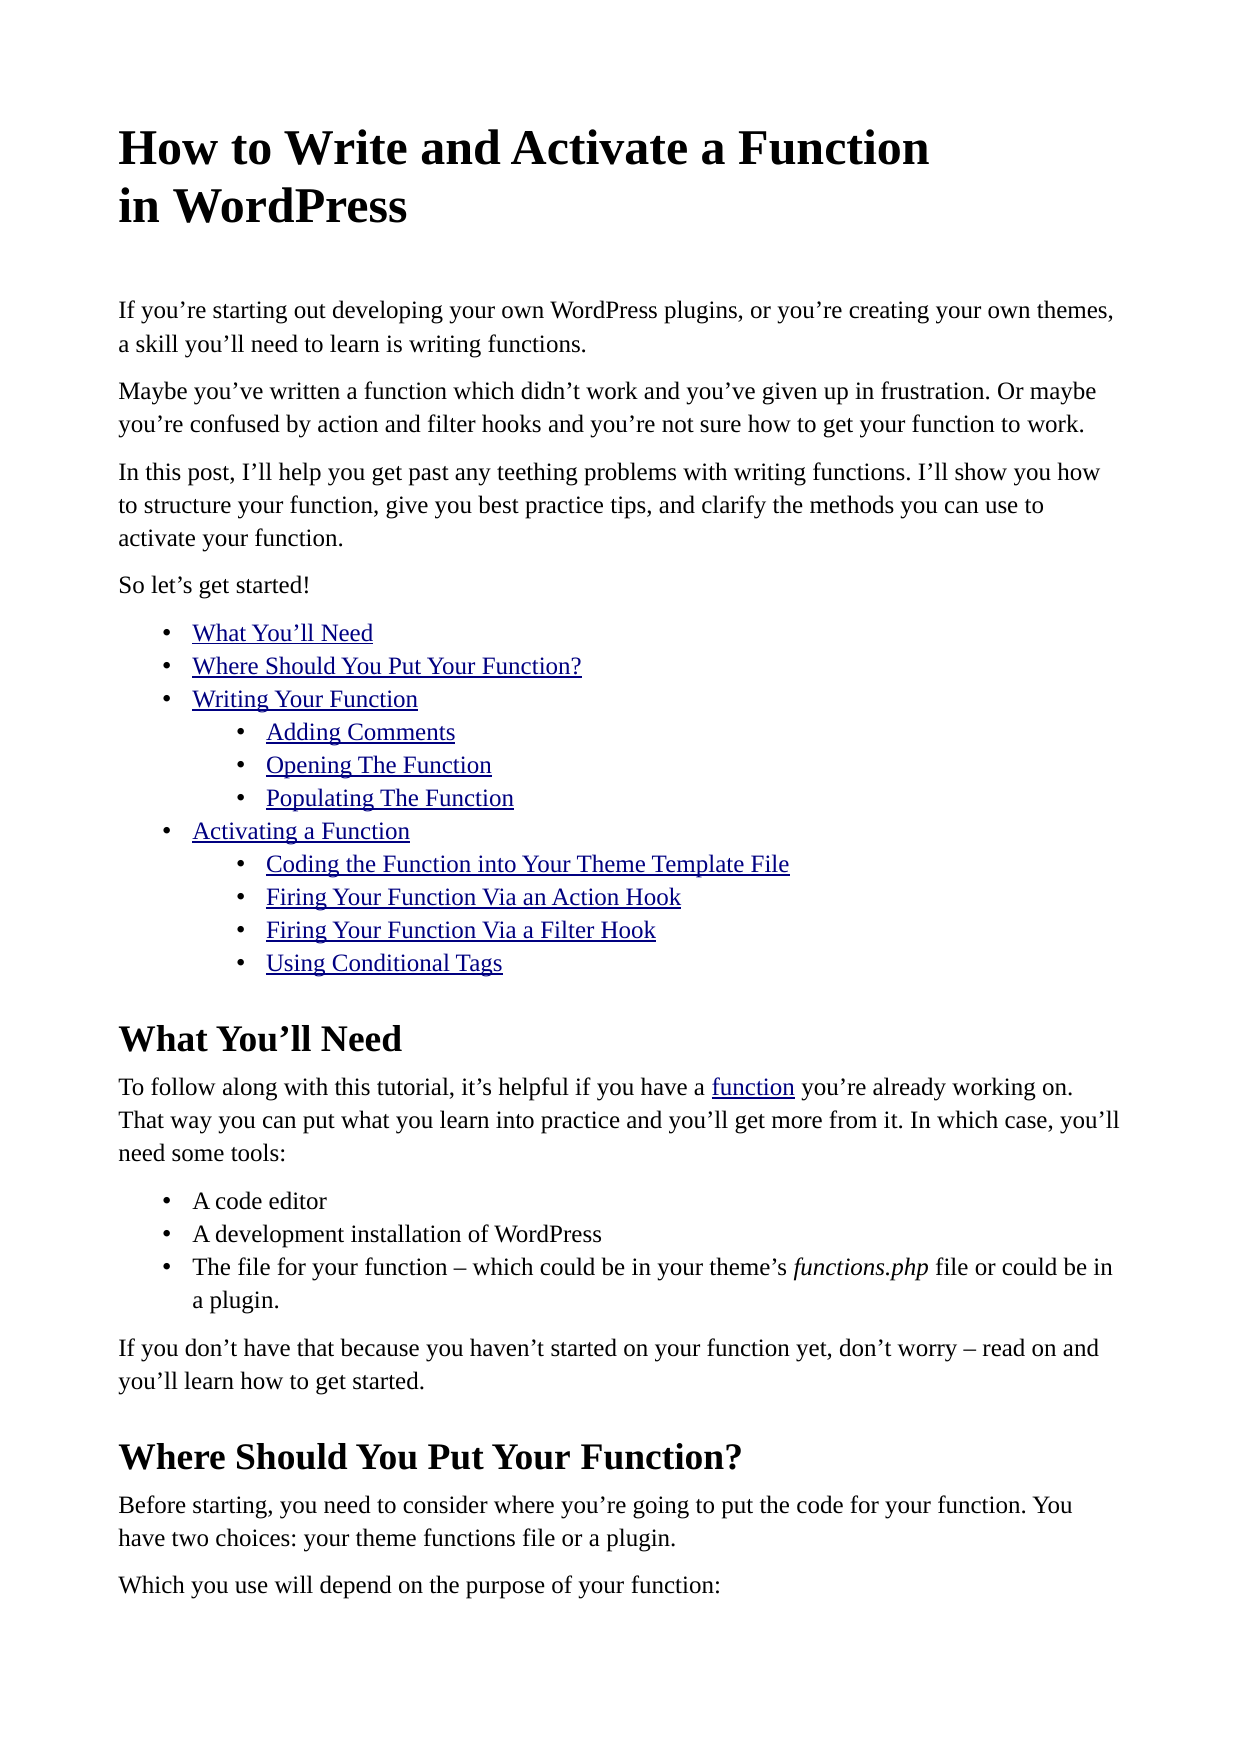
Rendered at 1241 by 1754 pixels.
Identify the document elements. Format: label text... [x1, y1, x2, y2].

list Writing Your Function [162, 684, 1122, 713]
list The file for your function – which could be in your theme’s functions.php file or could be in a plugin. [162, 1252, 1122, 1314]
list Using Conditional Tags [236, 948, 1122, 977]
text Maybe you’ve written a function which didn’t work and you’ve given up in frustration. Or maybe you’re confused by action and filter hooks and you’re not sure how to get your function to work. [118, 376, 1122, 438]
subtitle How to Write and Activate a Function in WordPress [118, 118, 1122, 233]
text If you don’t have that because you haven’t started on your function yet, don’t worry – read on and you’ll learn how to get started. [118, 1333, 1122, 1394]
list Opening The Function [236, 750, 1122, 779]
text If you’re starting out developing your own WordPress plugins, or you’re creating your own themes, a skill you’ll need to learn is writing functions. [118, 296, 1122, 357]
text To follow along with this tutorial, it’s helpful if you have a function you’re already working on. That way you can put what you learn into practice and you’ll get more from it. In which case, you’ll need some tools: [118, 1072, 1122, 1167]
list What You’ll Need [162, 618, 1122, 647]
text Which you use will depend on the purpose of your function: [118, 1570, 1122, 1599]
text So let’s get started! [118, 571, 1122, 599]
list A development installation of WordPress [162, 1219, 1122, 1248]
list Populating The Function [236, 783, 1122, 812]
list Coding the Function into Your Theme Template File [236, 849, 1122, 878]
list Where Should You Put Your Function? [162, 651, 1122, 680]
list Adding Comments [236, 717, 1122, 746]
text Before starting, you need to consider where you’re going to put the code for your function. You have two choices: your theme functions file or a plugin. [118, 1490, 1122, 1552]
subtitle Where Should You Put Your Function? [118, 1434, 1122, 1477]
subtitle What You’ll Need [118, 1017, 1122, 1060]
list Firing Your Function Via a Filter Hook [236, 915, 1122, 944]
list Activating a Function [162, 816, 1122, 845]
text In this post, I’ll help you get past any teething problems with writing functions. I’ll show you how to structure your function, give you best practice tips, and clarify the methods you can use to activate your function. [118, 457, 1122, 552]
list A code editor [162, 1186, 1122, 1215]
list Firing Your Function Via an Action Hook [236, 882, 1122, 911]
